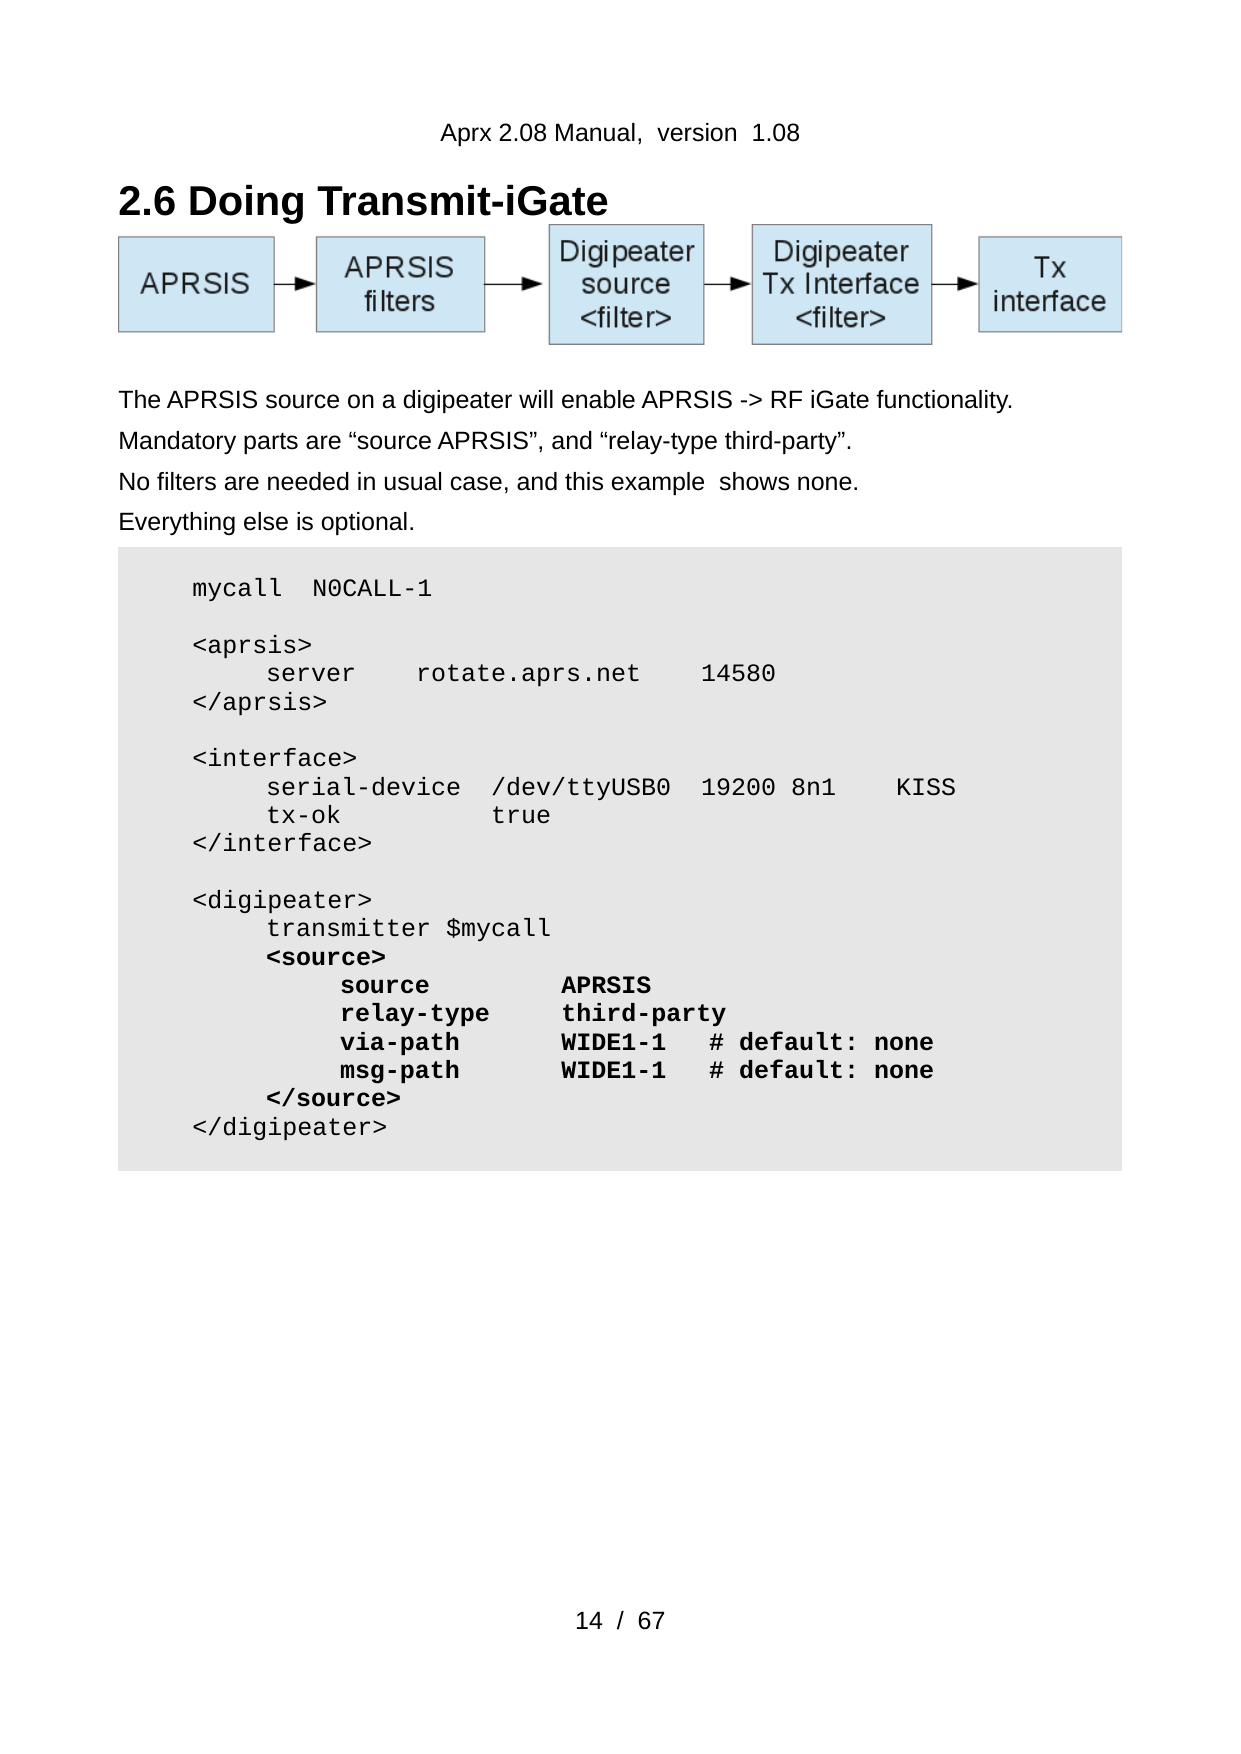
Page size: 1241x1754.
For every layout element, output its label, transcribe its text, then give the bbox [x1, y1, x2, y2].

text source APRSIS [118, 972, 1122, 1001]
text Mandatory parts are “source APRSIS”, and “relay-type third-party”. [118, 426, 1122, 455]
text relay-type third-party [118, 1001, 1122, 1029]
text transmitter $mycall [118, 916, 1122, 944]
text </digipeater> [118, 1114, 1122, 1142]
text Everything else is optional. [118, 507, 1122, 536]
text <aprsis> [118, 632, 1122, 661]
text serial-device /dev/ttyUSB0 19200 8n1 KISS [118, 774, 1122, 802]
text <digipeater> [118, 887, 1122, 916]
text <source> [118, 944, 1122, 972]
picture [118, 224, 1123, 345]
text No filters are needed in usual case, and this example shows none. [118, 466, 1122, 495]
text </source> [118, 1086, 1122, 1114]
text mycall N0CALL-1 [118, 576, 1122, 604]
text msg-path WIDE1-1 # default: none [118, 1057, 1122, 1086]
text via-path WIDE1-1 # default: none [118, 1029, 1122, 1057]
text </interface> [118, 831, 1122, 859]
subtitle Doing Transmit-iGate [118, 176, 1122, 224]
text <interface> [118, 746, 1122, 774]
text The APRSIS source on a digipeater will enable APRSIS -> RF iGate functionality. [118, 385, 1122, 414]
text </aprsis> [118, 689, 1122, 717]
text tx-ok true [118, 802, 1122, 831]
text server rotate.aprs.net 14580 [118, 661, 1122, 689]
